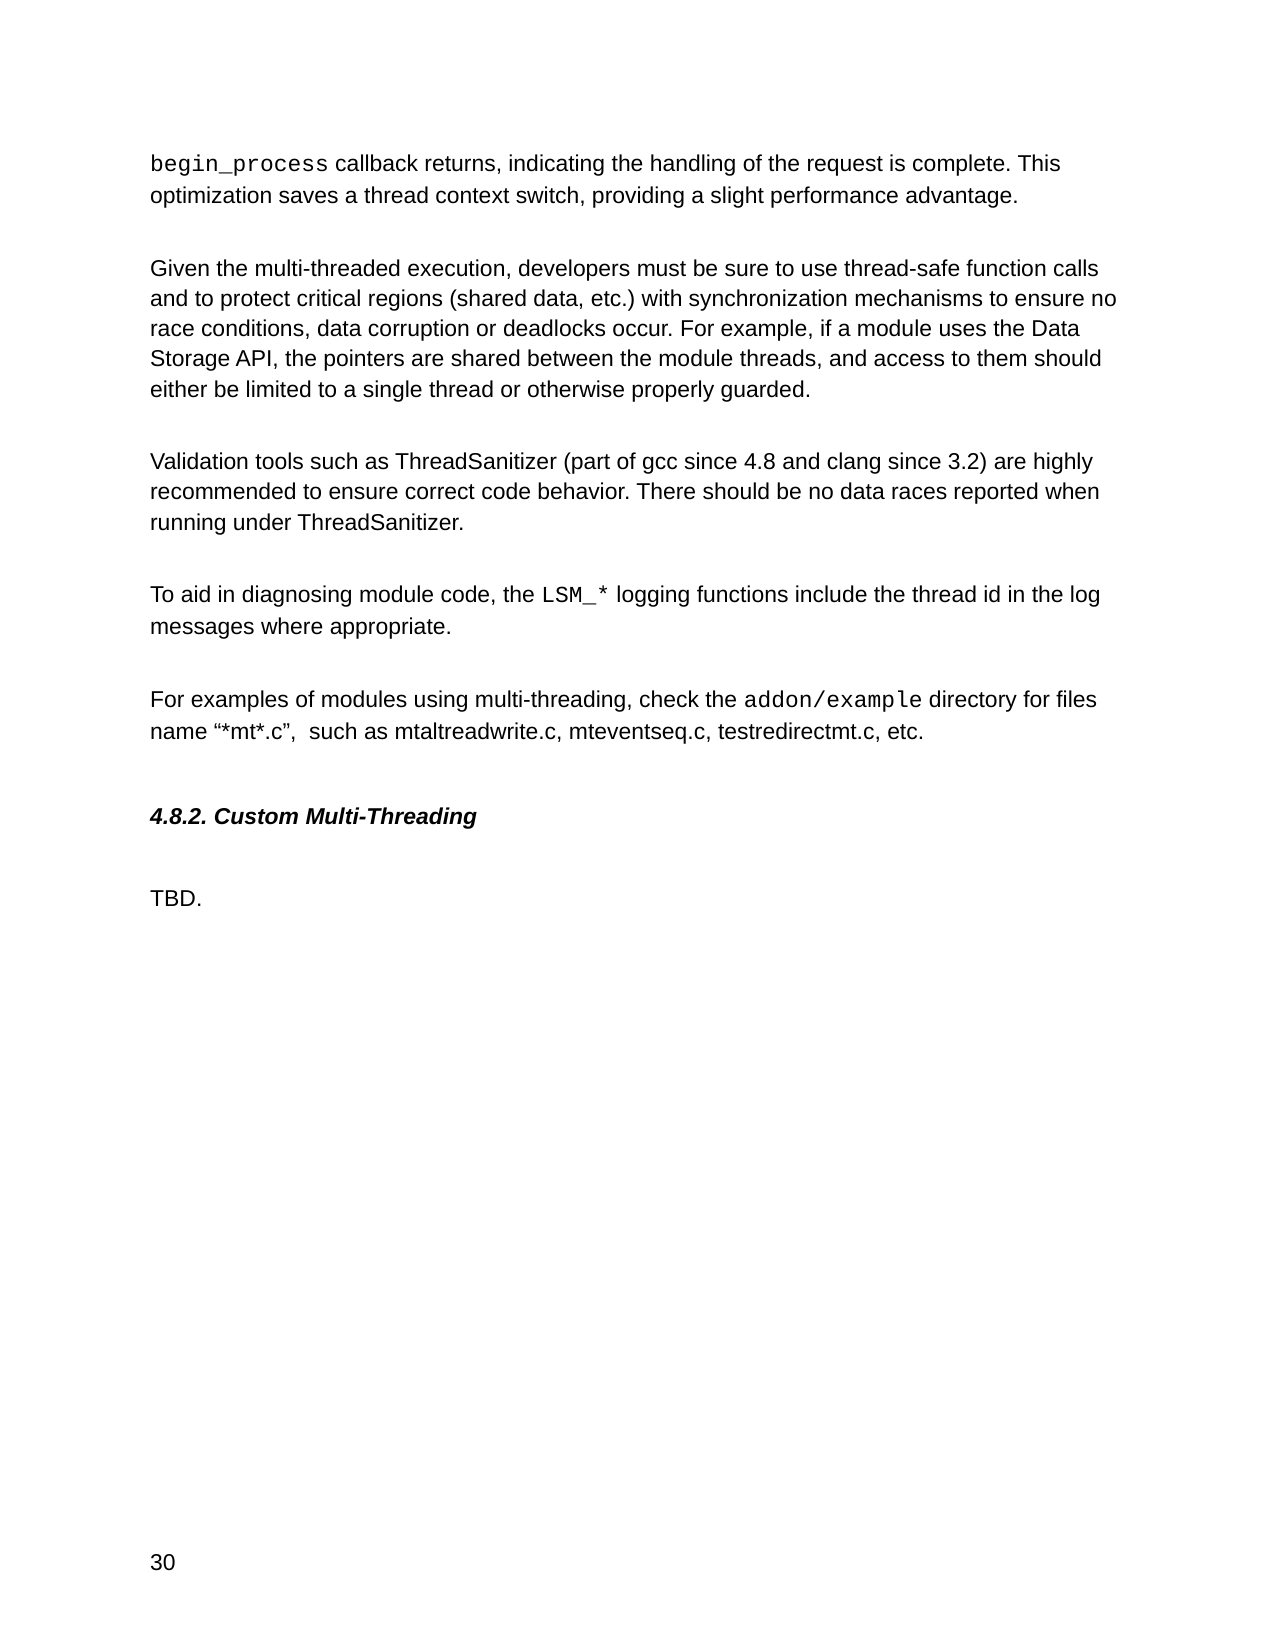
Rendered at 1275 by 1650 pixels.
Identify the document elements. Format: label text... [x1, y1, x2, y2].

subtitle 4.8.2. Custom Multi-Threading [150, 803, 1125, 829]
text To aid in diagnosing module code, the LSM_* logging functions include the thread id in the log messages where appropriate. [150, 581, 1125, 639]
text Given the multi-threaded execution, developers must be sure to use thread-safe function calls and to protect critical regions (shared data, etc.) with synchronization mechanisms to ensure no race conditions, data corruption or deadlocks occur. For example, if a module uses the Data Storage API, the pointers are shared between the module threads, and access to them should either be limited to a single thread or otherwise properly guarded. [150, 255, 1125, 402]
text TBD. [150, 885, 1125, 911]
text begin_process callback returns, indicating the handling of the request is complete. This optimization saves a thread context switch, providing a slight performance advantage. [150, 150, 1125, 208]
text Validation tools such as ThreadSanitizer (part of gcc since 4.8 and clang since 3.2) are highly recommended to ensure correct code behavior. There should be no data races reported when running under ThreadSanitizer. [150, 448, 1125, 535]
text For examples of modules using multi-threading, check the addon/example directory for files name “*mt*.c”, such as mtaltreadwrite.c, mteventseq.c, testredirectmt.c, etc. [150, 686, 1125, 744]
